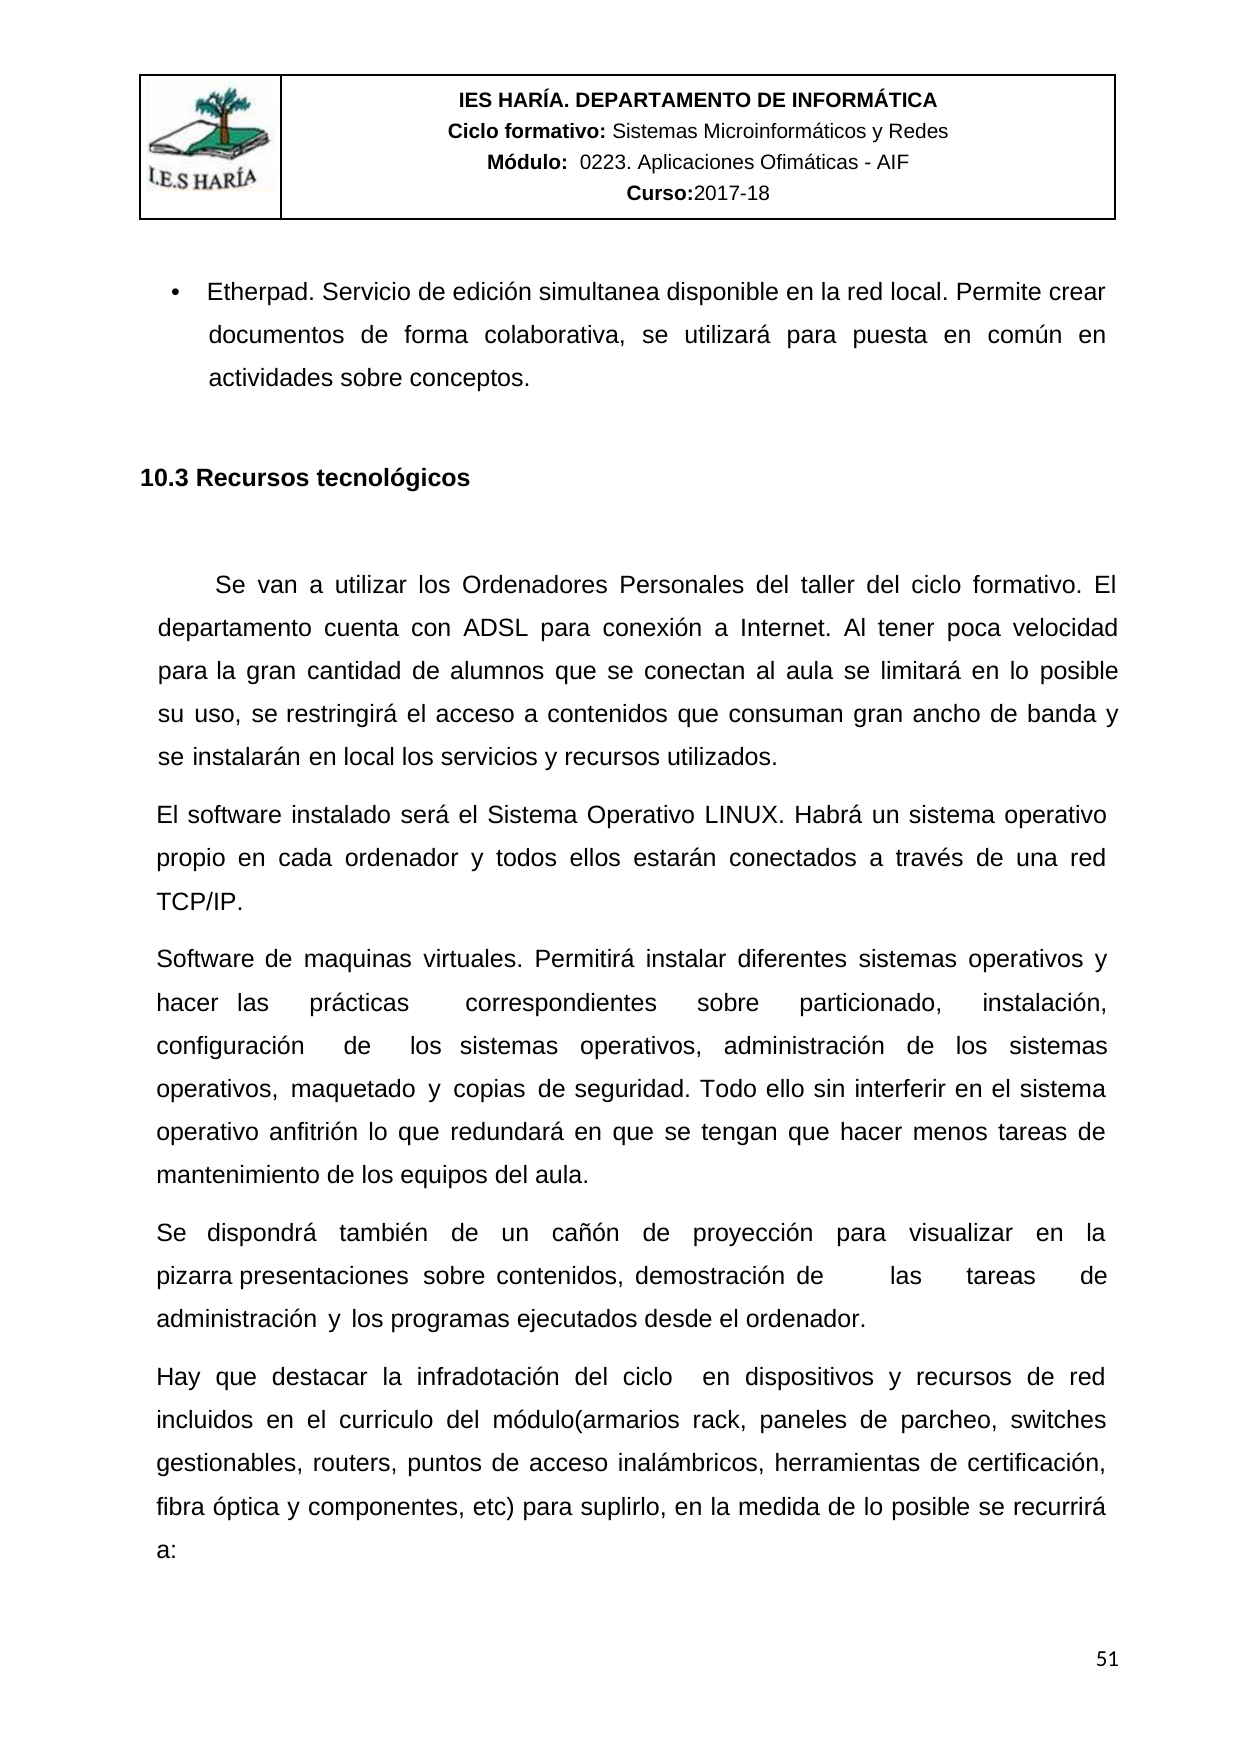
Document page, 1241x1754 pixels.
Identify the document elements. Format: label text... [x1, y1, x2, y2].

text 10.3 Recursos tecnológicos [140, 463, 1119, 492]
text El software instalado será el Sistema Operativo LINUX. Habrá un sistema operativo propio en cada ordenador y todos ellos estarán conectados a través de una red TCP/IP. [156, 800, 1108, 915]
text • Etherpad. Servicio de edición simultanea disponible en la red local. Permite crear documentos de forma colaborativa, se utilizará para puesta en común en actividades sobre conceptos. [171, 277, 1108, 392]
picture [145, 81, 276, 191]
text Se van a utilizar los Ordenadores Personales del taller del ciclo formativo. El departamento cuenta con ADSL para conexión a Internet. Al tener poca velocidad para la gran cantidad de alumnos que se conectan al aula se limitará en lo posible su uso, se restringirá el acceso a contenidos que consuman gran ancho de banda y se instalarán en local los servicios y recursos utilizados. [158, 570, 1119, 771]
text Software de maquinas virtuales. Permitirá instalar diferentes sistemas operativos y hacer las prácticas correspondientes sobre particionado, instalación, configuración de los sistemas operativos, administración de los sistemas operativos, maquetado y copias de seguridad. Todo ello sin interferir en el sistema operativo anfitrión lo que redundará en que se tengan que hacer menos tareas de mantenimiento de los equipos del aula. [156, 944, 1108, 1189]
text Hay que destacar la infradotación del ciclo en dispositivos y recursos de red incluidos en el curriculo del módulo(armarios rack, paneles de parcheo, switches gestionables, routers, puntos de acceso inalámbricos, herramientas de certificación, fibra óptica y componentes, etc) para suplirlo, en la medida de lo posible se recurrirá a: [156, 1362, 1108, 1563]
text Se dispondrá también de un cañón de proyección para visualizar en la pizarra presentaciones sobre contenidos, demostración de las tareas de administración y los programas ejecutados desde el ordenador. [156, 1218, 1108, 1333]
